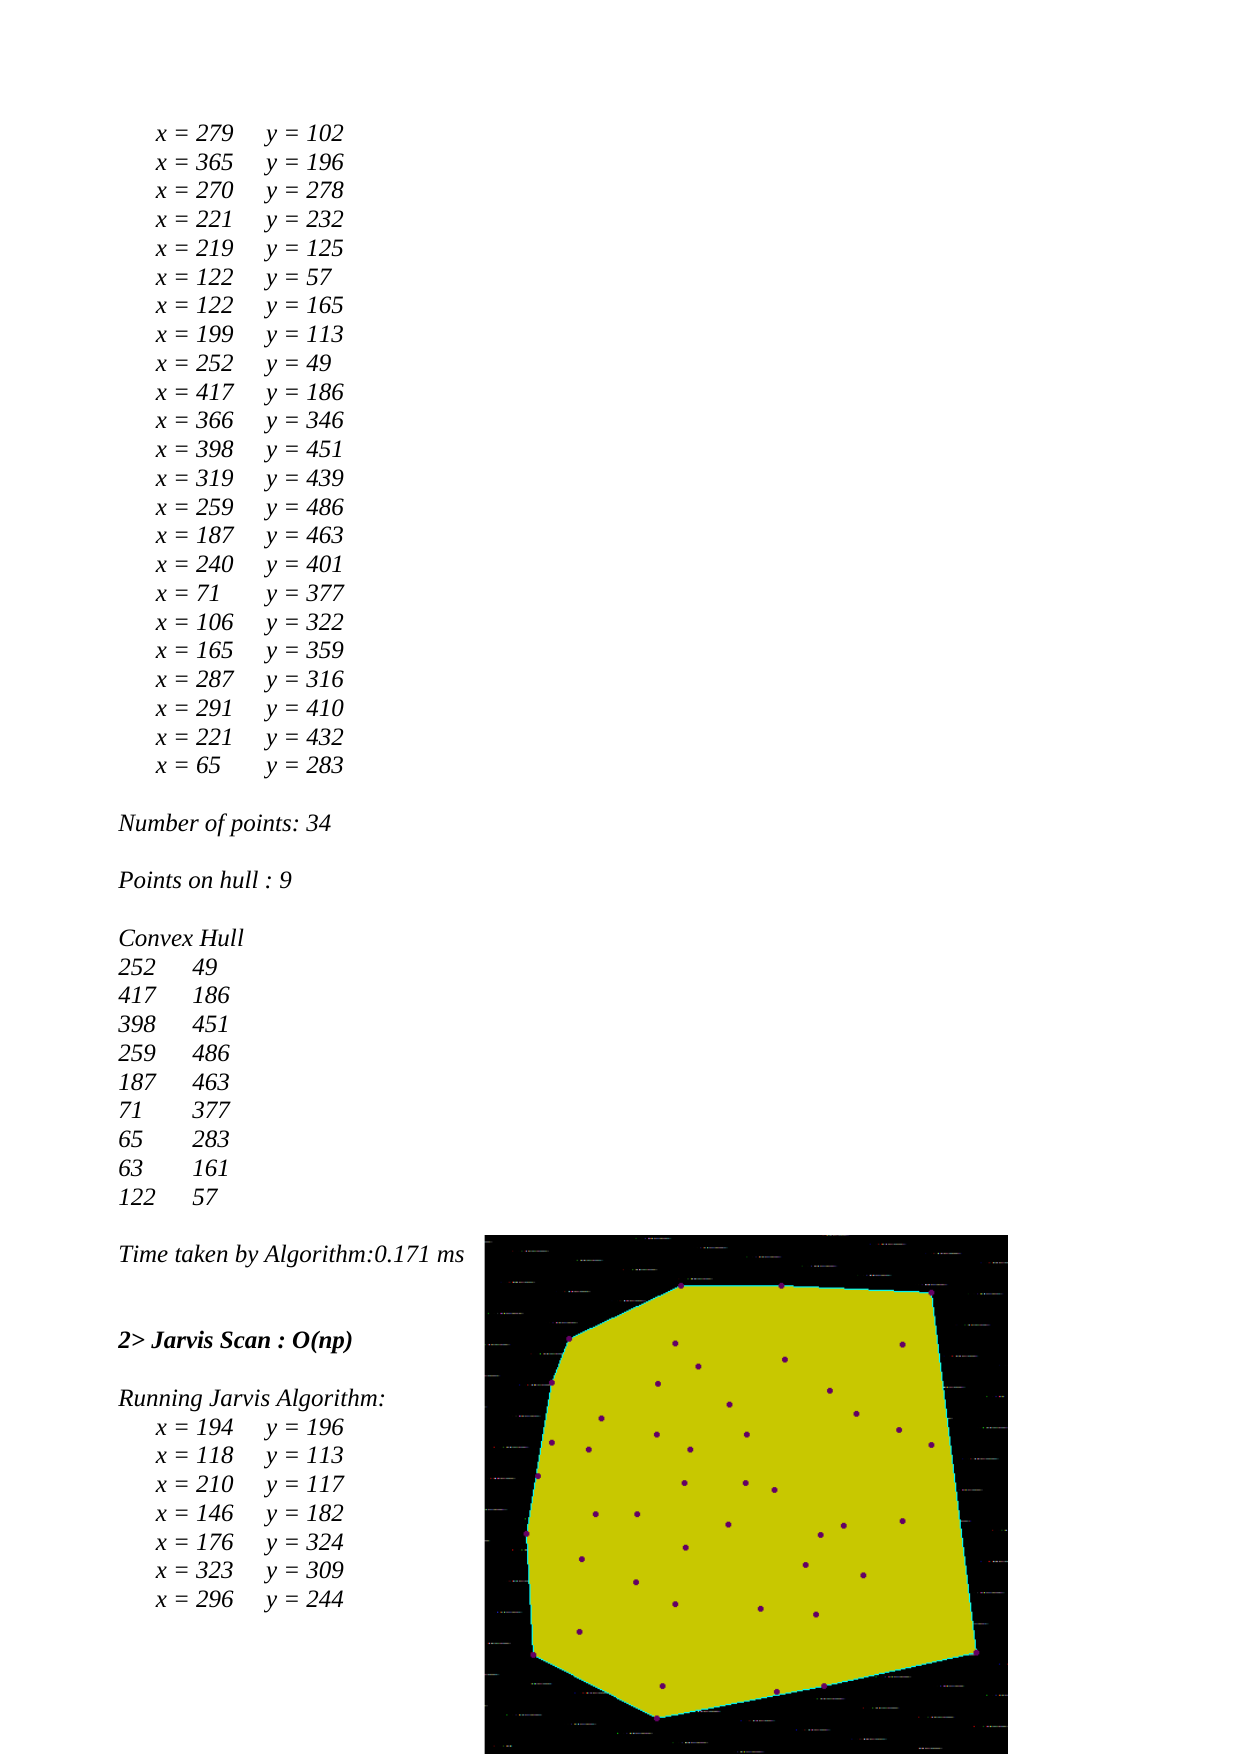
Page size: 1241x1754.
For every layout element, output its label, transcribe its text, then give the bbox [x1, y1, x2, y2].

text x = 240 y = 401 [118, 549, 1122, 578]
text Running Jarvis Algorithm: [118, 1383, 484, 1412]
picture [484, 1235, 607, 1754]
text [607, 1469, 1122, 1498]
text x = 291 y = 410 [118, 693, 1122, 722]
text Points on hull : 9 [118, 866, 1122, 894]
text x = 210 y = 117 [118, 1469, 484, 1498]
text x = 146 y = 182 [118, 1498, 484, 1527]
text x = 296 y = 244 [118, 1584, 484, 1613]
text x = 219 y = 125 [118, 233, 1122, 262]
text x = 417 y = 186 [118, 377, 1122, 406]
text x = 366 y = 346 [118, 406, 1122, 434]
text x = 221 y = 232 [118, 204, 1122, 233]
text 65 283 [118, 1124, 1122, 1153]
text 122 57 [118, 1182, 1122, 1211]
text Convex Hull [118, 923, 1122, 952]
text x = 199 y = 113 [118, 319, 1122, 348]
text [607, 1383, 1122, 1412]
text x = 287 y = 316 [118, 664, 1122, 693]
text x = 365 y = 196 [118, 147, 1122, 176]
text 187 463 [118, 1067, 1122, 1096]
text [607, 1584, 1122, 1613]
text Time taken by Algorithm:0.171 ms [118, 1239, 484, 1268]
text 259 486 [118, 1038, 1122, 1067]
text [607, 1326, 1122, 1354]
text x = 65 y = 283 [118, 751, 1122, 779]
text [607, 1498, 1122, 1527]
text x = 252 y = 49 [118, 348, 1122, 377]
text x = 71 y = 377 [118, 578, 1122, 607]
text x = 176 y = 324 [118, 1527, 484, 1556]
text [607, 1441, 1122, 1469]
text x = 319 y = 439 [118, 463, 1122, 492]
text x = 398 y = 451 [118, 434, 1122, 463]
text x = 221 y = 432 [118, 722, 1122, 751]
text Number of points: 34 [118, 808, 1122, 837]
text x = 279 y = 102 [118, 118, 1122, 147]
text [607, 1412, 1122, 1441]
text x = 270 y = 278 [118, 176, 1122, 204]
text x = 122 y = 165 [118, 291, 1122, 319]
text 2> Jarvis Scan : O(np) [118, 1326, 484, 1354]
text 398 451 [118, 1009, 1122, 1038]
text [607, 1556, 1122, 1584]
text 71 377 [118, 1096, 1122, 1124]
text x = 194 y = 196 [118, 1412, 484, 1441]
text x = 165 y = 359 [118, 636, 1122, 664]
text x = 323 y = 309 [118, 1556, 484, 1584]
text 63 161 [118, 1153, 1122, 1182]
text x = 106 y = 322 [118, 607, 1122, 636]
text x = 118 y = 113 [118, 1441, 484, 1469]
text x = 122 y = 57 [118, 262, 1122, 291]
text 252 49 [118, 952, 1122, 981]
text x = 187 y = 463 [118, 521, 1122, 549]
text x = 259 y = 486 [118, 492, 1122, 521]
text 417 186 [118, 981, 1122, 1009]
text [607, 1239, 1122, 1268]
text [607, 1527, 1122, 1556]
